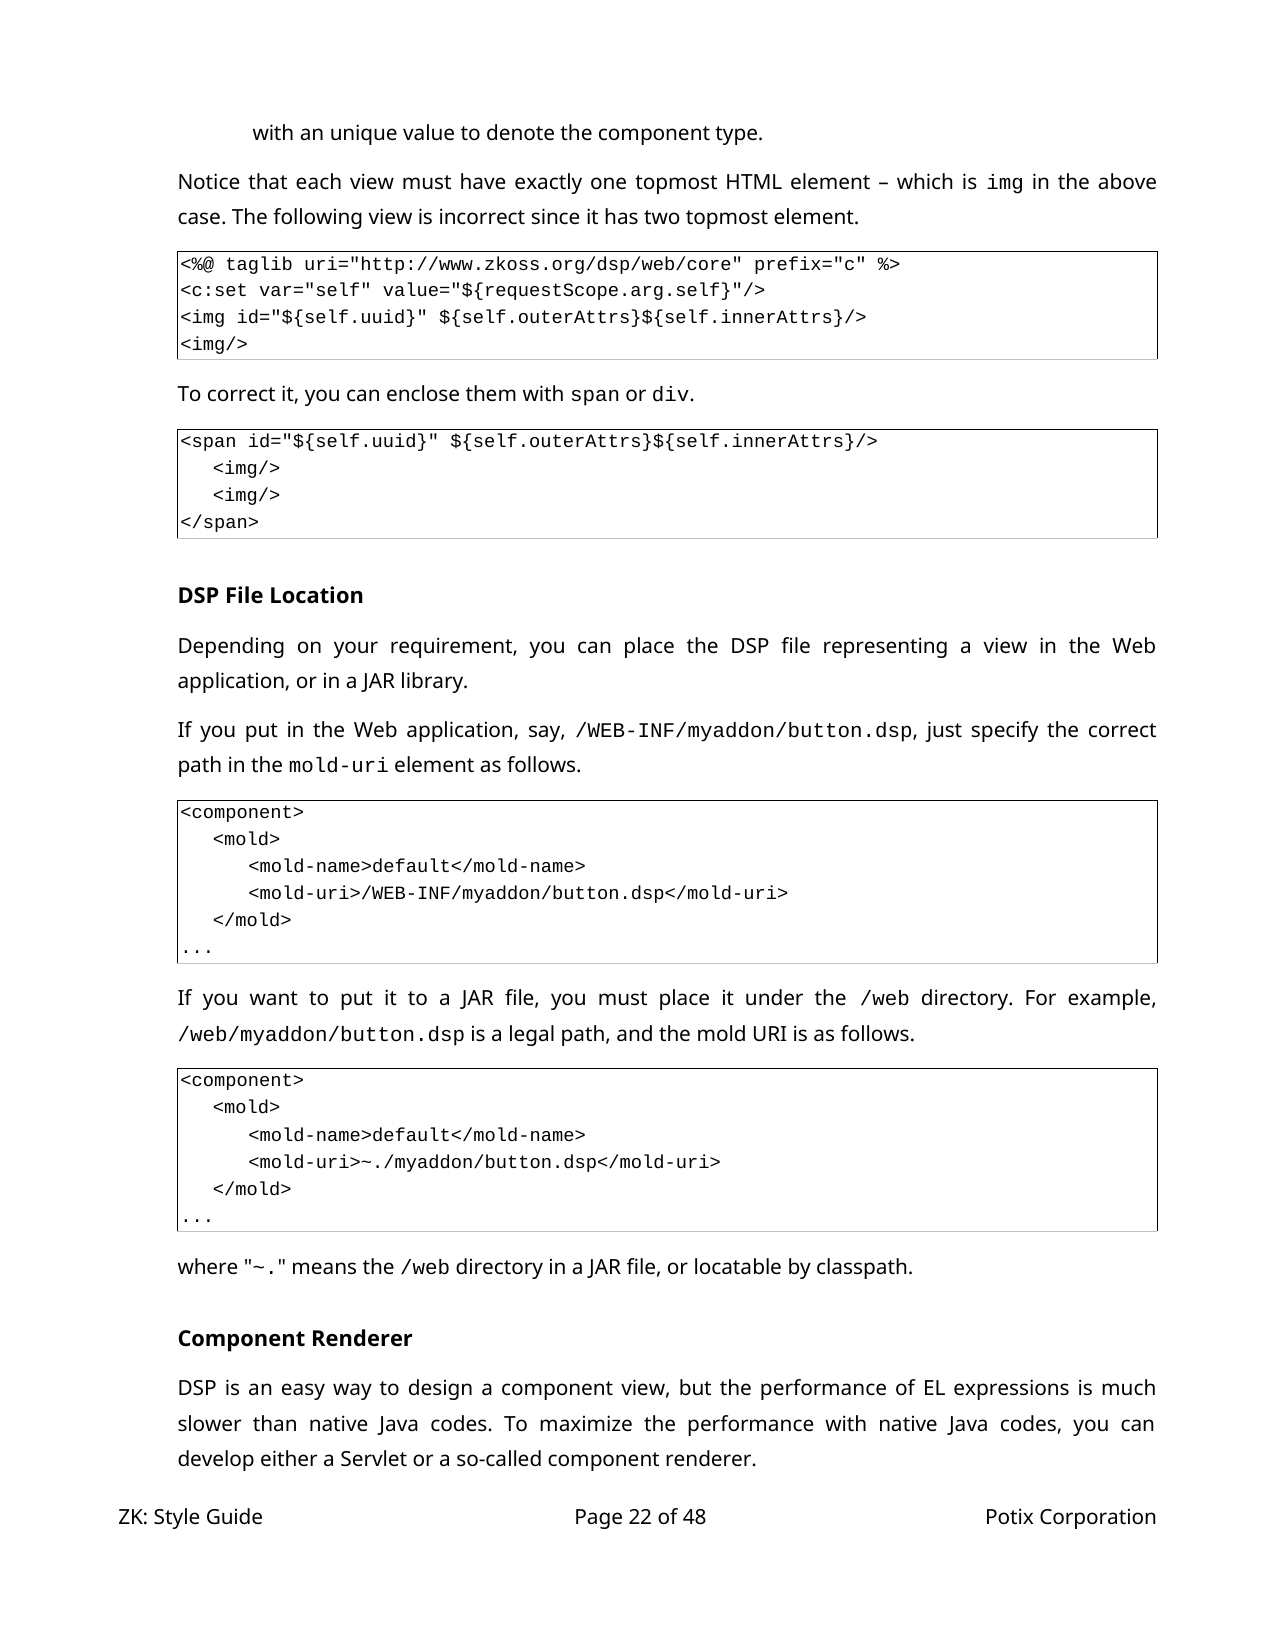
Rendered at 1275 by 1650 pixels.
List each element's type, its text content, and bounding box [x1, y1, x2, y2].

subtitle DSP File Location [177, 580, 1157, 610]
text If you want to put it to a JAR file, you must place it under the /web directory. For example, /web/myaddon/button.dsp is a legal path, and the mold URI is as follows. [177, 983, 1157, 1047]
text <span id="${self.uuid}" ${self.outerAttrs}${self.innerAttrs}/> [178, 430, 1157, 453]
text <mold> [178, 827, 1157, 851]
text If you put in the Web application, say, /WEB-INF/myaddon/button.dsp, just specify the correct path in the mold-uri element as follows. [177, 715, 1157, 779]
text <component> [178, 1069, 1157, 1092]
text <img/> [178, 483, 1157, 507]
text ... [178, 1204, 1157, 1231]
text </span> [178, 510, 1157, 538]
subtitle Component Renderer [177, 1323, 1157, 1353]
text To correct it, you can enclose them with span or div. [177, 379, 1157, 408]
text <mold-uri>/WEB-INF/myaddon/button.dsp</mold-uri> [178, 881, 1157, 905]
text <img/> [178, 456, 1157, 480]
text <mold-name>default</mold-name> [178, 1122, 1157, 1147]
text </mold> [178, 908, 1157, 932]
text <img/> [178, 332, 1157, 359]
text <mold-name>default</mold-name> [178, 854, 1157, 878]
text <mold-uri>~./myaddon/button.dsp</mold-uri> [178, 1149, 1157, 1174]
text <mold> [178, 1095, 1157, 1119]
text DSP is an easy way to design a component view, but the performance of EL expressions is much slower than native Java codes. To maximize the performance with native Java codes, you can develop either a Servlet or a so-called component renderer. [177, 1373, 1157, 1472]
text ... [178, 935, 1157, 963]
text Notice that each view must have exactly one topmost HTML element – which is img in the above case. The following view is incorrect since it has two topmost element. [177, 167, 1157, 231]
text where "~." means the /web directory in a JAR file, or locatable by classpath. [177, 1252, 1157, 1280]
text <%@ taglib uri="http://www.zkoss.org/dsp/web/core" prefix="c" %> <c:set var="self" value="${requestScope.arg.self}"/> <img id="${self.uuid}" ${self.outerAttrs}${self.innerAttrs}/> [178, 252, 1157, 329]
list with an unique value to denote the component type. [215, 118, 1157, 146]
text <component> [178, 801, 1157, 824]
text Depending on your requirement, you can place the DSP file representing a view in the Web application, or in a JAR library. [177, 631, 1157, 694]
text </mold> [178, 1177, 1157, 1201]
